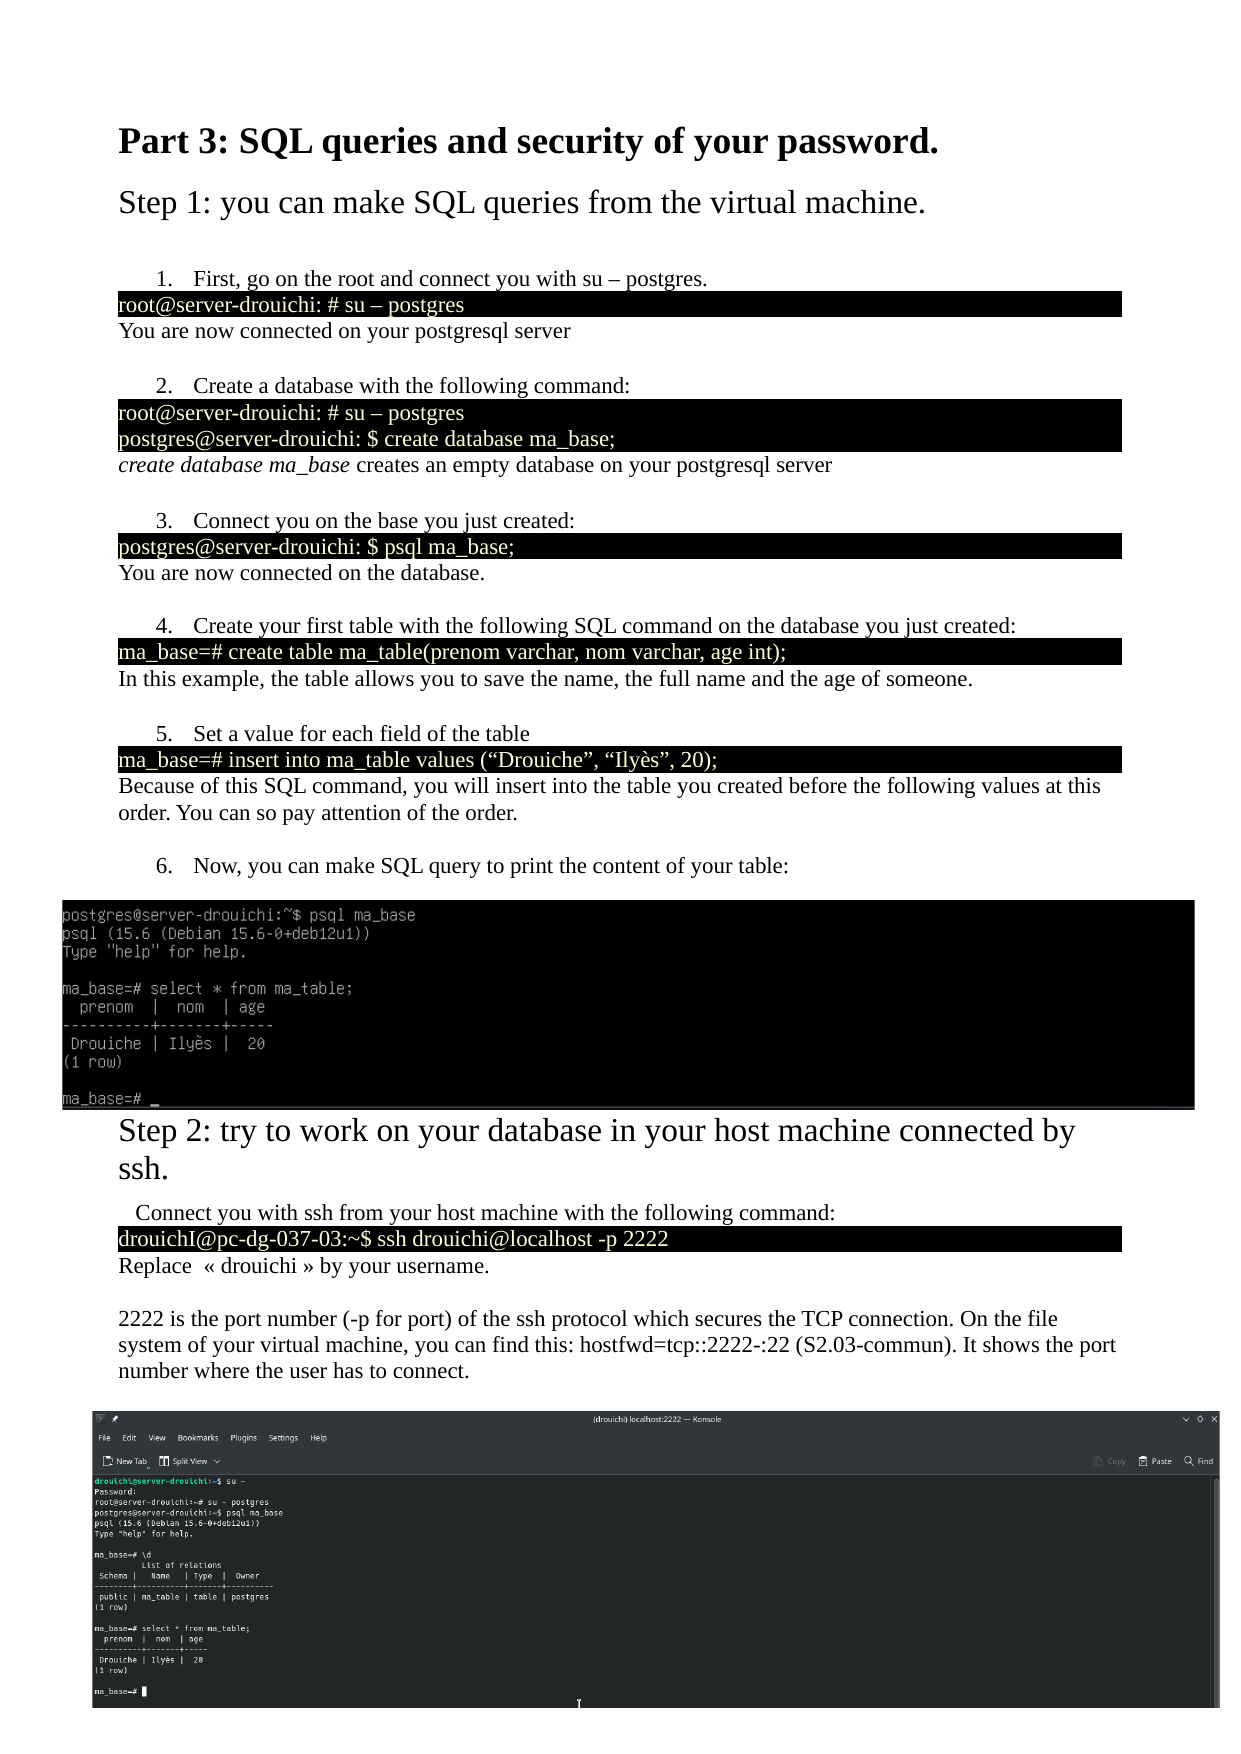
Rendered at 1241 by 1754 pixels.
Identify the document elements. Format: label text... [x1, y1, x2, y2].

text root@server-drouichi: # su – postgres [118, 291, 1122, 317]
text You are now connected on the database. [118, 559, 1122, 586]
text ma_base=# insert into ma_table values (“Drouiche”, “Ilyès”, 20); [118, 746, 1122, 773]
text root@server-drouichi: # su – postgres [118, 399, 1122, 425]
list Connect you on the base you just created: [156, 507, 1122, 533]
picture [92, 1411, 1220, 1708]
subtitle Part 3: SQL queries and security of your password. [118, 118, 1122, 161]
list Create a database with the following command: [156, 372, 1122, 399]
text postgres@server-drouichi: $ psql ma_base; [118, 533, 1122, 559]
subtitle Step 2: try to work on your database in your host machine connected by ssh. [118, 1110, 1122, 1187]
list Create your first table with the following SQL command on the database you just created: [156, 612, 1122, 638]
subtitle Step 1: you can make SQL queries from the virtual machine. [118, 183, 1122, 221]
list First, go on the root and connect you with su – postgres. [156, 265, 1122, 291]
text postgres@server-drouichi: $ create database ma_base; [118, 425, 1122, 452]
text ma_base=# create table ma_table(prenom varchar, nom varchar, age int); [118, 638, 1122, 665]
text drouichI@pc-dg-037-03:~$ ssh drouichi@localhost -p 2222 [118, 1226, 1122, 1252]
text create database ma_base creates an empty database on your postgresql server [118, 452, 1122, 478]
text In this example, the table allows you to save the name, the full name and the age of someone. [118, 665, 1122, 691]
list Now, you can make SQL query to print the content of your table: [156, 852, 1122, 878]
text Because of this SQL command, you will insert into the table you created before the following values at this order. You can so pay attention of the order. [118, 773, 1122, 825]
list Set a value for each field of the table [156, 720, 1122, 746]
text You are now connected on your postgresql server [118, 317, 1122, 344]
text Connect you with ssh from your host machine with the following command: [118, 1199, 1122, 1226]
text 2222 is the port number (-p for port) of the ssh protocol which secures the TCP connection. On the file system of your virtual machine, you can find this: hostfwd=tcp::2222-:22 (S2.03-commun). It shows the port number where the user has to connect. [118, 1304, 1122, 1384]
picture [62, 900, 1195, 1110]
text Replace « drouichi » by your username. [118, 1252, 1122, 1278]
